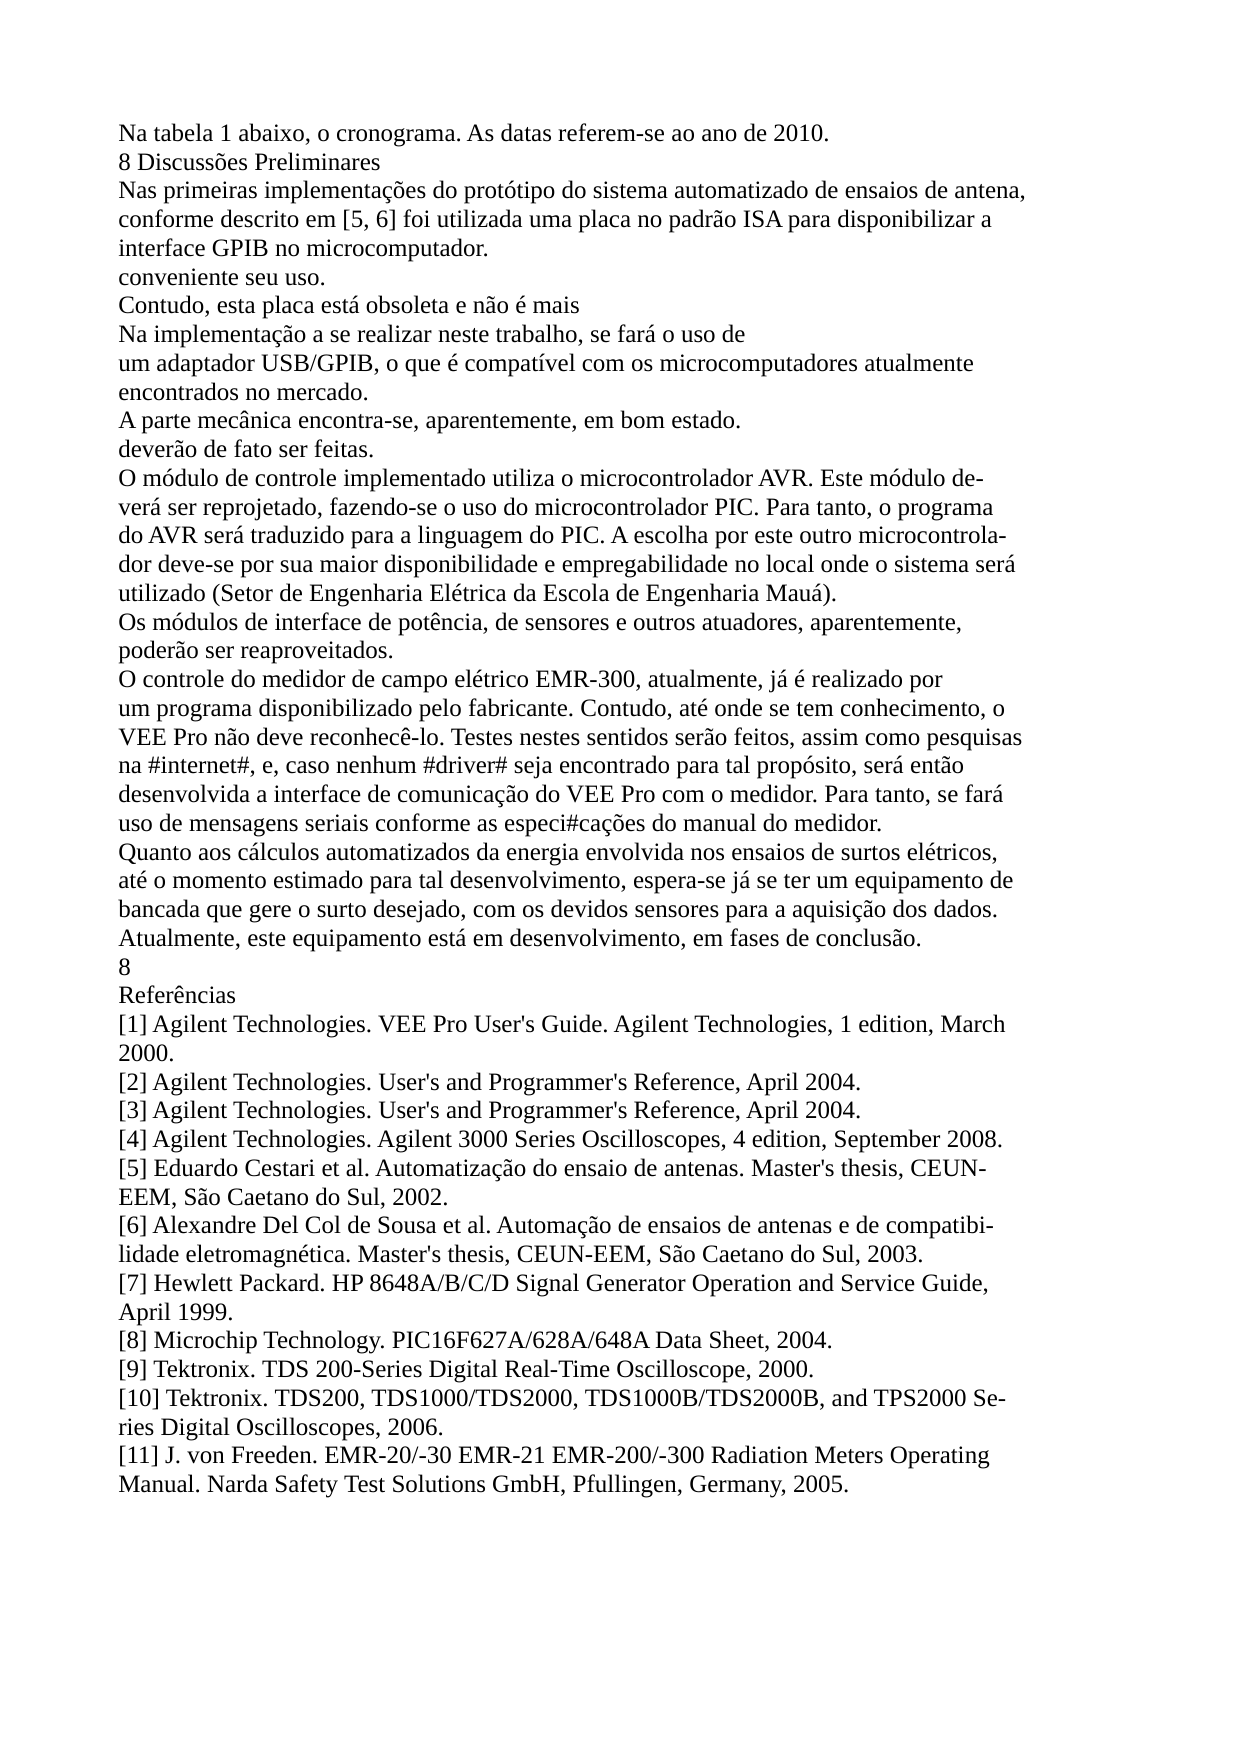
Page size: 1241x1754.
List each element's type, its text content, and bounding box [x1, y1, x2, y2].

text encontrados no mercado. [118, 377, 1122, 406]
text [2] Agilent Technologies. User's and Programmer's Reference, April 2004. [118, 1067, 1122, 1096]
text uso de mensagens seriais conforme as especi#cações do manual do medidor. [118, 808, 1122, 837]
text conveniente seu uso. [118, 262, 1122, 291]
text até o momento estimado para tal desenvolvimento, espera-se já se ter um equipamento de [118, 866, 1122, 894]
text Manual. Narda Safety Test Solutions GmbH, Pfullingen, Germany, 2005. [118, 1469, 1122, 1498]
text verá ser reprojetado, fazendo-se o uso do microcontrolador PIC. Para tanto, o programa [118, 492, 1122, 521]
text Na tabela 1 abaixo, o cronograma. As datas referem-se ao ano de 2010. [118, 118, 1122, 147]
text interface GPIB no microcomputador. [118, 233, 1122, 262]
text [9] Tektronix. TDS 200-Series Digital Real-Time Oscilloscope, 2000. [118, 1354, 1122, 1383]
text utilizado (Setor de Engenharia Elétrica da Escola de Engenharia Mauá). [118, 578, 1122, 607]
text 8 [118, 952, 1122, 981]
text dor deve-se por sua maior disponibilidade e empregabilidade no local onde o sistema será [118, 549, 1122, 578]
text conforme descrito em [5, 6] foi utilizada uma placa no padrão ISA para disponibilizar a [118, 204, 1122, 233]
text [4] Agilent Technologies. Agilent 3000 Series Oscilloscopes, 4 edition, September 2008. [118, 1124, 1122, 1153]
text bancada que gere o surto desejado, com os devidos sensores para a aquisição dos dados. [118, 894, 1122, 923]
text April 1999. [118, 1297, 1122, 1326]
text [7] Hewlett Packard. HP 8648A/B/C/D Signal Generator Operation and Service Guide, [118, 1268, 1122, 1297]
text Na implementação a se realizar neste trabalho, se fará o uso de [118, 319, 1122, 348]
text Nas primeiras implementações do protótipo do sistema automatizado de ensaios de antena, [118, 176, 1122, 204]
text [6] Alexandre Del Col de Sousa et al. Automação de ensaios de antenas e de compatibi- [118, 1211, 1122, 1239]
text Os módulos de interface de potência, de sensores e outros atuadores, aparentemente, [118, 607, 1122, 636]
text 2000. [118, 1038, 1122, 1067]
text [10] Tektronix. TDS200, TDS1000/TDS2000, TDS1000B/TDS2000B, and TPS2000 Se- [118, 1383, 1122, 1412]
text do AVR será traduzido para a linguagem do PIC. A escolha por este outro microcontrola- [118, 521, 1122, 549]
text poderão ser reaproveitados. [118, 636, 1122, 664]
text [5] Eduardo Cestari et al. Automatização do ensaio de antenas. Master's thesis, CEUN- [118, 1153, 1122, 1182]
text um adaptador USB/GPIB, o que é compatível com os microcomputadores atualmente [118, 348, 1122, 377]
text VEE Pro não deve reconhecê-lo. Testes nestes sentidos serão feitos, assim como pesquisas [118, 722, 1122, 751]
text um programa disponibilizado pelo fabricante. Contudo, até onde se tem conhecimento, o [118, 693, 1122, 722]
text deverão de fato ser feitas. [118, 434, 1122, 463]
text [11] J. von Freeden. EMR-20/-30 EMR-21 EMR-200/-300 Radiation Meters Operating [118, 1441, 1122, 1469]
text 8 Discussões Preliminares [118, 147, 1122, 176]
text [8] Microchip Technology. PIC16F627A/628A/648A Data Sheet, 2004. [118, 1326, 1122, 1354]
text desenvolvida a interface de comunicação do VEE Pro com o medidor. Para tanto, se fará [118, 779, 1122, 808]
text Quanto aos cálculos automatizados da energia envolvida nos ensaios de surtos elétricos, [118, 837, 1122, 866]
text na #internet#, e, caso nenhum #driver# seja encontrado para tal propósito, será então [118, 751, 1122, 779]
text [3] Agilent Technologies. User's and Programmer's Reference, April 2004. [118, 1096, 1122, 1124]
text lidade eletromagnética. Master's thesis, CEUN-EEM, São Caetano do Sul, 2003. [118, 1239, 1122, 1268]
text Contudo, esta placa está obsoleta e não é mais [118, 291, 1122, 319]
text [1] Agilent Technologies. VEE Pro User's Guide. Agilent Technologies, 1 edition, March [118, 1009, 1122, 1038]
text A parte mecânica encontra-se, aparentemente, em bom estado. [118, 406, 1122, 434]
text O módulo de controle implementado utiliza o microcontrolador AVR. Este módulo de- [118, 463, 1122, 492]
text EEM, São Caetano do Sul, 2002. [118, 1182, 1122, 1211]
text O controle do medidor de campo elétrico EMR-300, atualmente, já é realizado por [118, 664, 1122, 693]
text Atualmente, este equipamento está em desenvolvimento, em fases de conclusão. [118, 923, 1122, 952]
text Referências [118, 981, 1122, 1009]
text ries Digital Oscilloscopes, 2006. [118, 1412, 1122, 1441]
